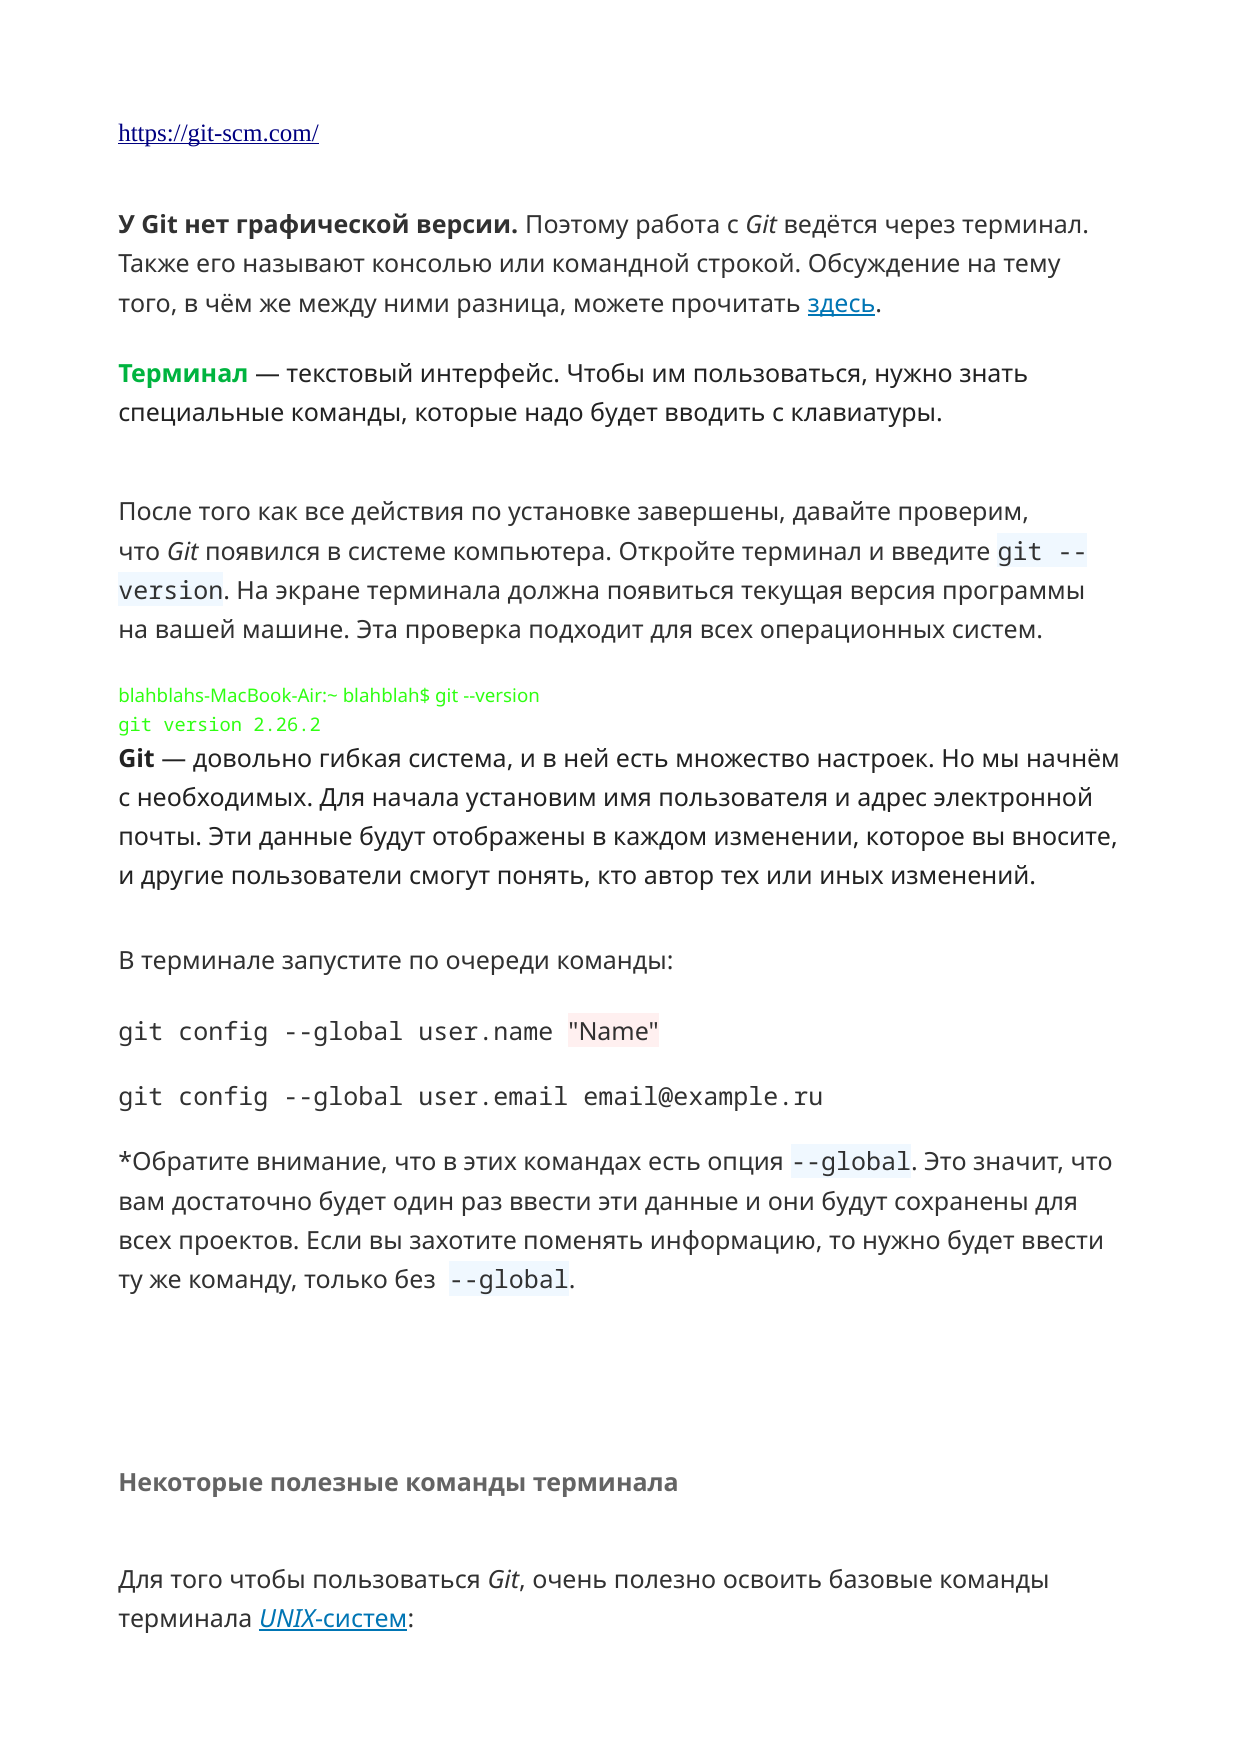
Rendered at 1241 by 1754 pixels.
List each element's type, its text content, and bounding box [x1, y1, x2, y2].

text blahblahs-MacBook-Air:~ blahblah$ git --version [118, 682, 1122, 707]
text Для того чтобы пользоваться Git, очень полезно освоить базовые команды терминала UNIX-систем: [118, 1561, 1122, 1634]
text Git — довольно гибкая система, и в ней есть множество настроек. Но мы начнём с необходимых. Для начала установим имя пользователя и адрес электронной почты. Эти данные будут отображены в каждом изменении, которое вы вносите, и другие пользователи смогут понять, кто автор тех или иных изменений. [118, 740, 1122, 892]
subtitle Некоторые полезные команды терминала [118, 1465, 1122, 1499]
text После того как все действия по установке завершены, давайте проверим, что Git появился в системе компьютера. Откройте терминал и введите git --version. На экране терминала должна появиться текущая версия программы на вашей машине. Эта проверка подходит для всех операционных систем. [118, 494, 1122, 646]
text https://git-scm.com/ [118, 118, 1122, 147]
text git config --global user.email email@example.ru [118, 1079, 1122, 1113]
text *Обратите внимание, что в этих командах есть опция --global. Это значит, что вам достаточно будет один раз ввести эти данные и они будут сохранены для всех проектов. Если вы захотите поменять информацию, то нужно будет ввести ту же команду, только без --global. [118, 1144, 1122, 1296]
text В терминале запустите по очереди команды: [118, 943, 1122, 977]
text У Git нет графической версии. Поэтому работа с Git ведётся через терминал. Также его называют консолью или командной строкой. Обсуждение на тему того, в чём же между ними разница, можете прочитать здесь. [118, 207, 1122, 319]
text git config --global user.name "Name" [118, 1013, 1122, 1047]
text Терминал — текстовый интерфейс. Чтобы им пользоваться, нужно знать специальные команды, которые надо будет вводить с клавиатуры. [118, 356, 1122, 429]
text git version 2.26.2 [118, 711, 1122, 737]
